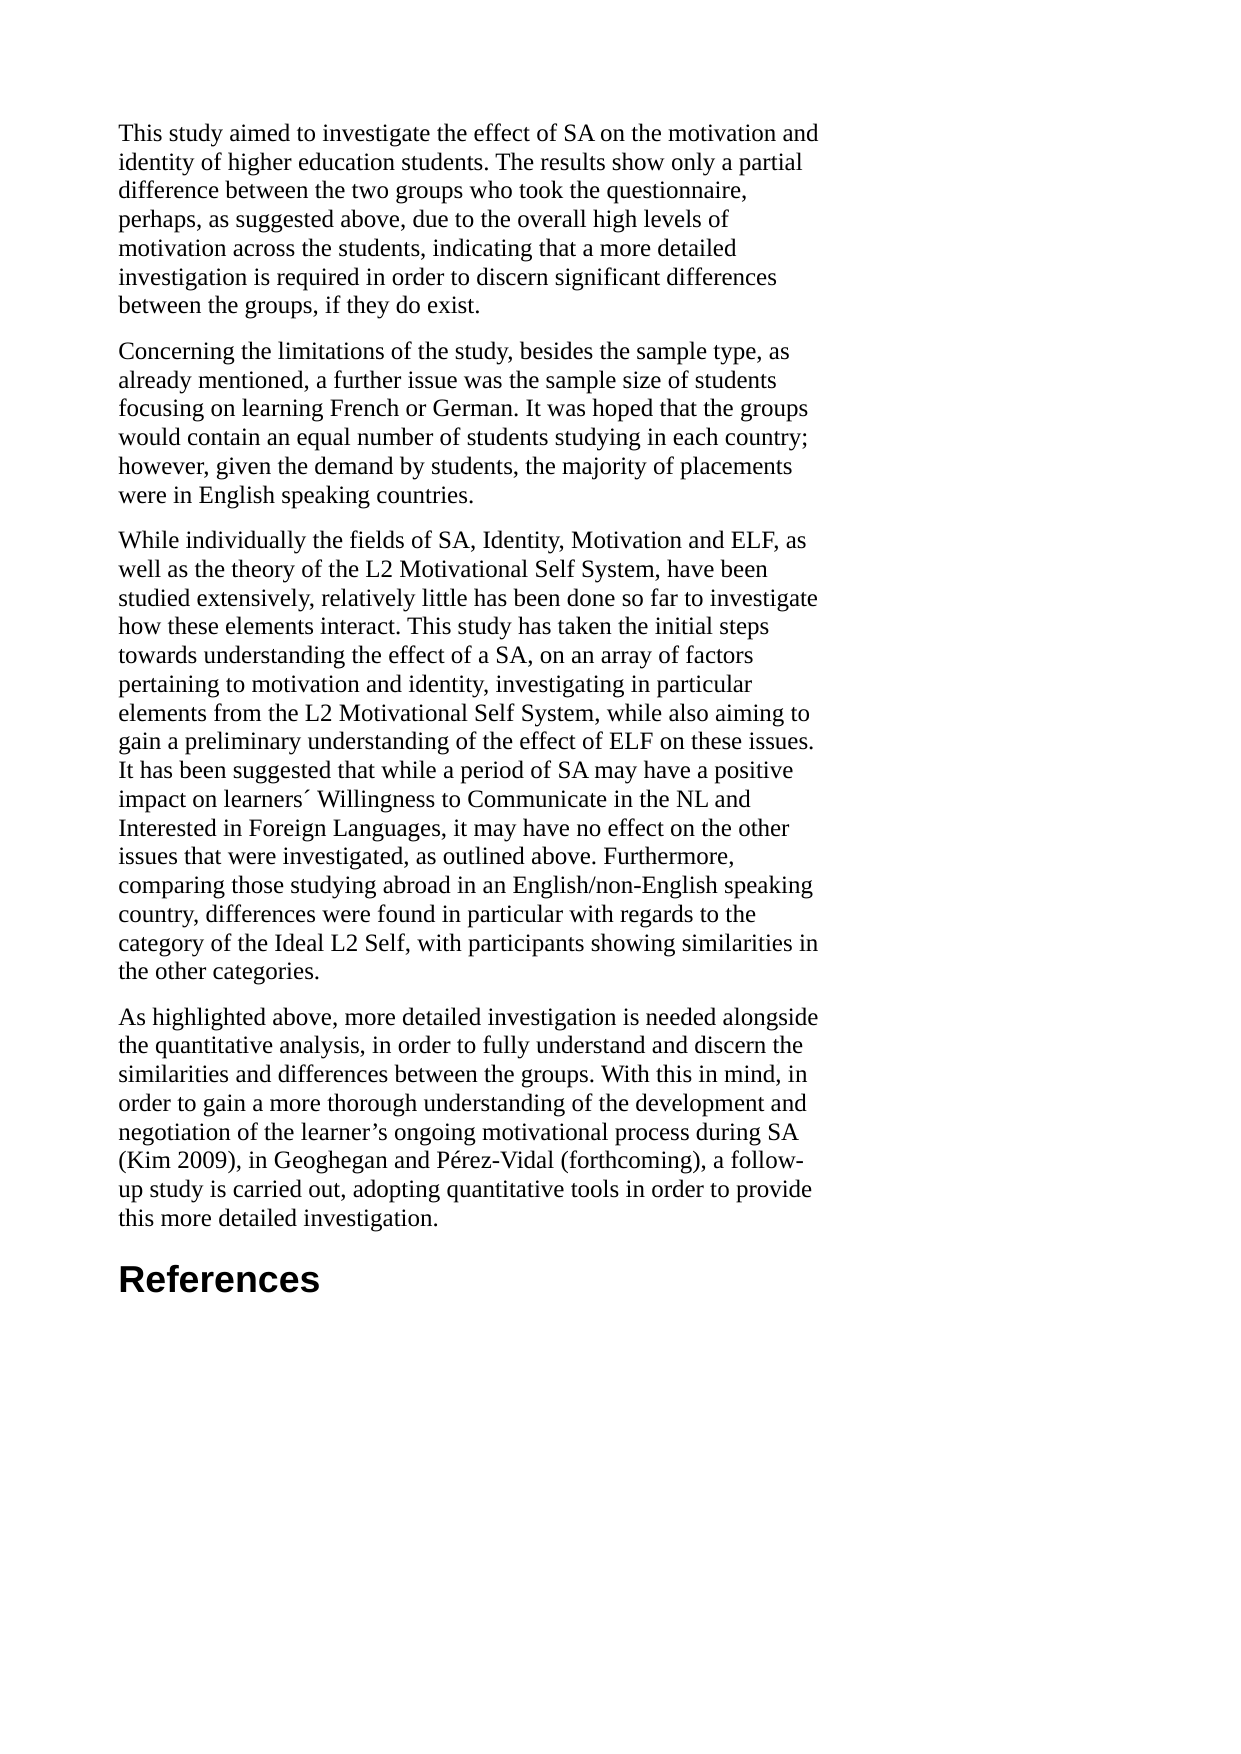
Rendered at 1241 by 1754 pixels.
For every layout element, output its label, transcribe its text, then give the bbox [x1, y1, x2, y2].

text While individually the fields of SA, Identity, Motivation and ELF, as well as the theory of the L2 Motivational Self System, have been studied extensively, relatively little has been done so far to investigate how these elements interact. This study has taken the initial steps towards understanding the effect of a SA, on an array of factors pertaining to motivation and identity, investigating in particular elements from the L2 Motivational Self System, while also aiming to gain a preliminary understanding of the effect of ELF on these issues. It has been suggested that while a period of SA may have a positive impact on learners´ Willingness to Communicate in the NL and Interested in Foreign Languages, it may have no effect on the other issues that were investigated, as outlined above. Furthermore, comparing those studying abroad in an English/non-English speaking country, differences were found in particular with regards to the category of the Ideal L2 Self, with participants showing similarities in the other categories. [118, 525, 827, 985]
text As highlighted above, more detailed investigation is needed alongside the quantitative analysis, in order to fully understand and discern the similarities and differences between the groups. With this in mind, in order to gain a more thorough understanding of the development and negotiation of the learner’s ongoing motivational process during SA (Kim 2009), in Geoghegan and Pérez-Vidal (forthcoming), a follow-up study is carried out, adopting quantitative tools in order to provide this more detailed investigation. [118, 1002, 827, 1232]
text Concerning the limitations of the study, besides the sample type, as already mentioned, a further issue was the sample size of students focusing on learning French or German. It was hoped that the groups would contain an equal number of students studying in each country; however, given the demand by students, the majority of placements were in English speaking countries. [118, 336, 827, 508]
text References [118, 1257, 827, 1300]
text This study aimed to investigate the effect of SA on the motivation and identity of higher education students. The results show only a partial difference between the two groups who took the questionnaire, perhaps, as suggested above, due to the overall high levels of motivation across the students, indicating that a more detailed investigation is required in order to discern significant differences between the groups, if they do exist. [118, 118, 827, 319]
